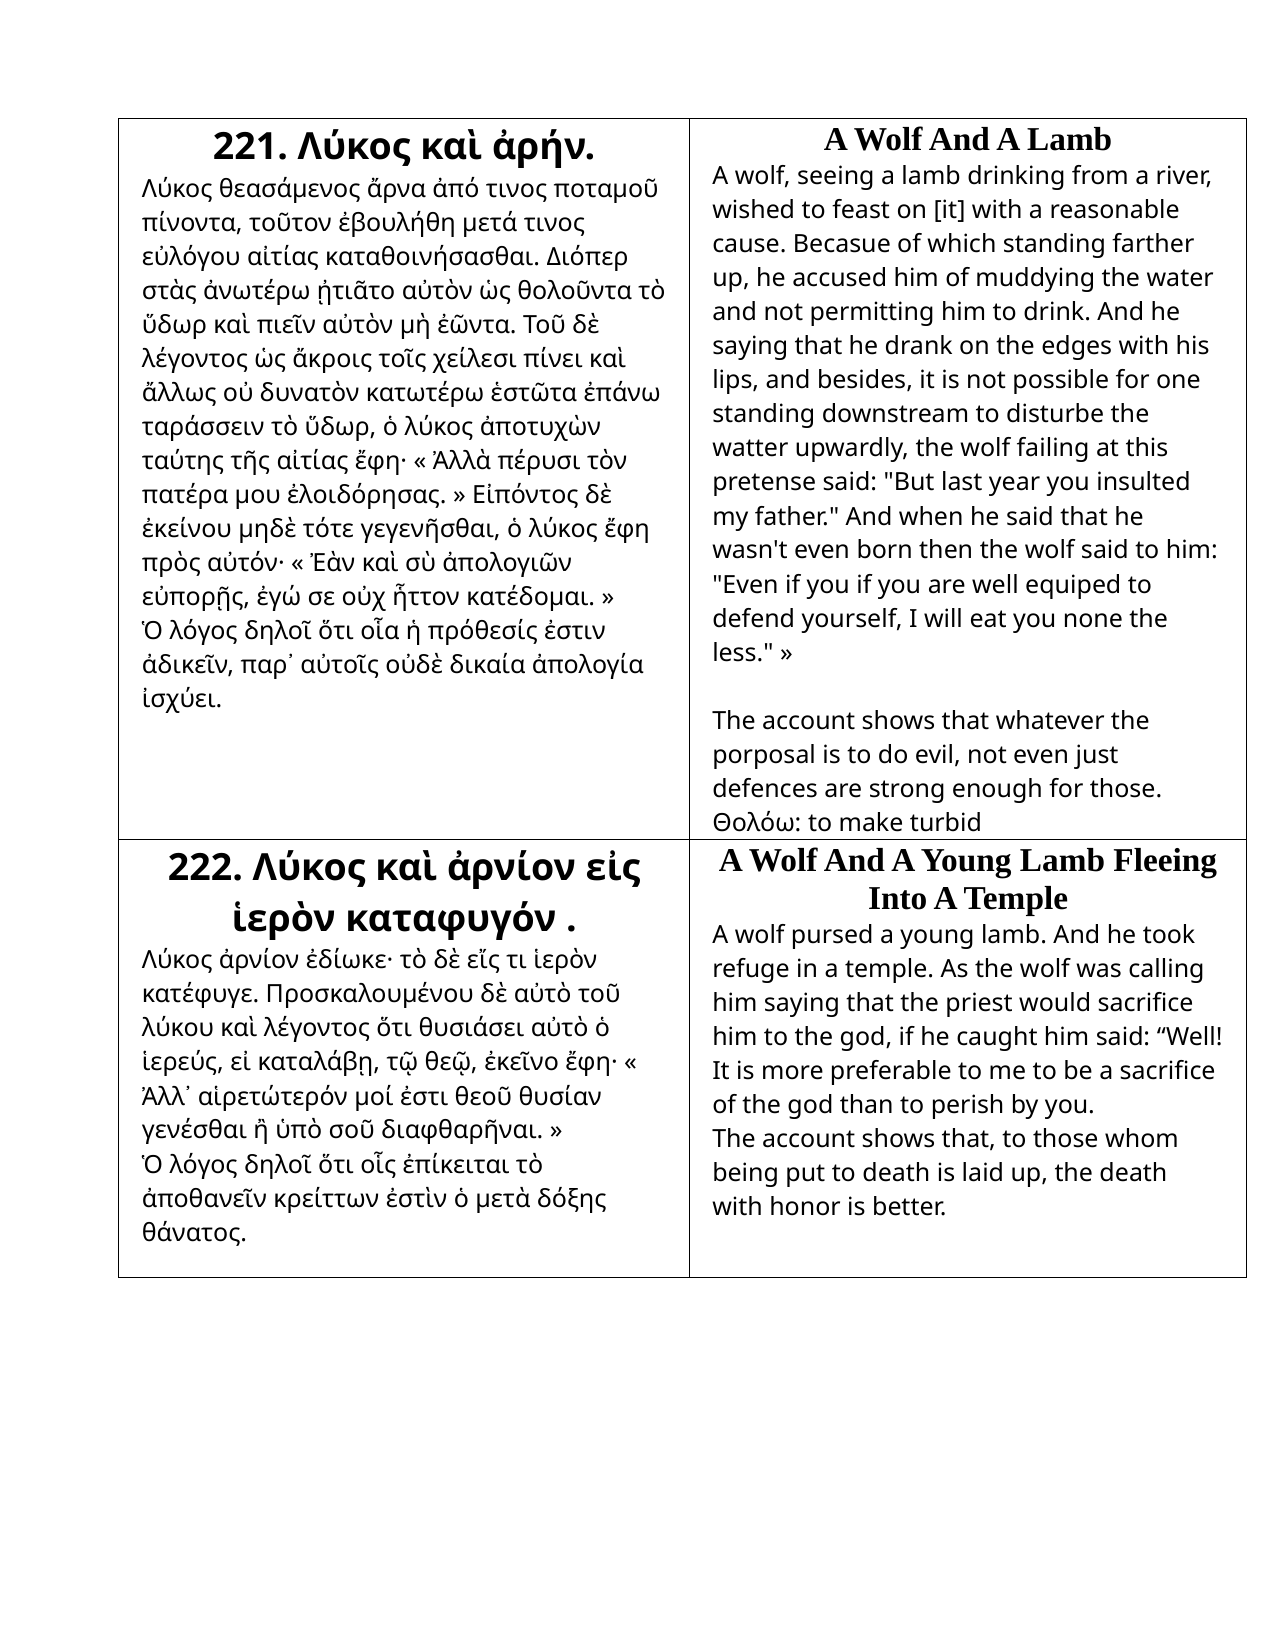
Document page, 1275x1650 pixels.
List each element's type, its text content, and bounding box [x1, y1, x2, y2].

table_cell 221. Λύκος καὶ ἀρήν. Λύκος θεασάμενος ἄρνα ἀπό τινος ποταμοῦ πίνοντα, τοῦτον ἐβουλήθη μετά τινος εὐλόγου αἰτίας καταθοινήσασθαι. Διόπερ στὰς ἀνωτέρω ᾐτιᾶτο αὐτὸν ὡς θολοῦντα τὸ ὕδωρ καὶ πιεῖν αὐτὸν μὴ ἐῶντα. Τοῦ δὲ λέγοντος ὡς ἄκροις τοῖς χείλεσι πίνει καὶ ἄλλως οὐ δυνατὸν κατωτέρω ἑστῶτα ἐπάνω ταράσσειν τὸ ὕδωρ, ὁ λύκος ἀποτυχὼν ταύτης τῆς αἰτίας ἔφη· « Ἀλλὰ πέρυσι τὸν πατέρα μου ἐλοιδόρησας. » Εἰπόντος δὲ ἐκείνου μηδὲ τότε γεγενῆσθαι, ὁ λύκος ἔφη πρὸς αὐτόν· « Ἐὰν καὶ σὺ ἀπολογιῶν εὐπορῇς, ἐγώ σε οὐχ ἧττον κατέδομαι. » Ὁ λόγος δηλοῖ ὅτι οἷα ἡ πρόθεσίς ἐστιν ἀδικεῖν, παρ᾿ αὐτοῖς οὐδὲ δικαία ἀπολογία ἰσχύει. [119, 119, 689, 839]
table_cell A Wolf And A Lamb A wolf, seeing a lamb drinking from a river, wished to feast on [it] with a reasonable cause. Becasue of which standing farther up, he accused him of muddying the water and not permitting him to drink. And he saying that he drank on the edges with his lips, and besides, it is not possible for one standing downstream to disturbe the watter upwardly, the wolf failing at this pretense said: "But last year you insulted my father." And when he said that he wasn't even born then the wolf said to him: "Even if you if you are well equiped to defend yourself, I will eat you none the less." » The account shows that whatever the porposal is to do evil, not even just defences are strong enough for those. Θολόω: to make turbid [690, 119, 1246, 839]
table_cell 222. Λύκος καὶ ἀρνίον εἰς ἱερὸν καταφυγόν . Λύκος ἀρνίον ἐδίωκε· τὸ δὲ εἴς τι ἱερὸν κατέφυγε. Προσκαλουμένου δὲ αὐτὸ τοῦ λύκου καὶ λέγοντος ὅτι θυσιάσει αὐτὸ ὁ ἱερεύς, εἰ καταλάβῃ, τῷ θεῷ, ἐκεῖνο ἔφη· « Ἀλλ᾿ αἱρετώτερόν μοί ἐστι θεοῦ θυσίαν γενέσθαι ἢ ὑπὸ σοῦ διαφθαρῆναι. » Ὁ λόγος δηλοῖ ὅτι οἷς ἐπίκειται τὸ ἀποθανεῖν κρείττων ἐστὶν ὁ μετὰ δόξης θάνατος. [119, 840, 689, 1277]
table_cell A Wolf And A Young Lamb Fleeing Into A Temple A wolf pursed a young lamb. And he took refuge in a temple. As the wolf was calling him saying that the priest would sacrifice him to the god, if he caught him said: “Well! It is more preferable to me to be a sacrifice of the god than to perish by you. The account shows that, to those whom being put to death is laid up, the death with honor is better. [690, 840, 1246, 1277]
